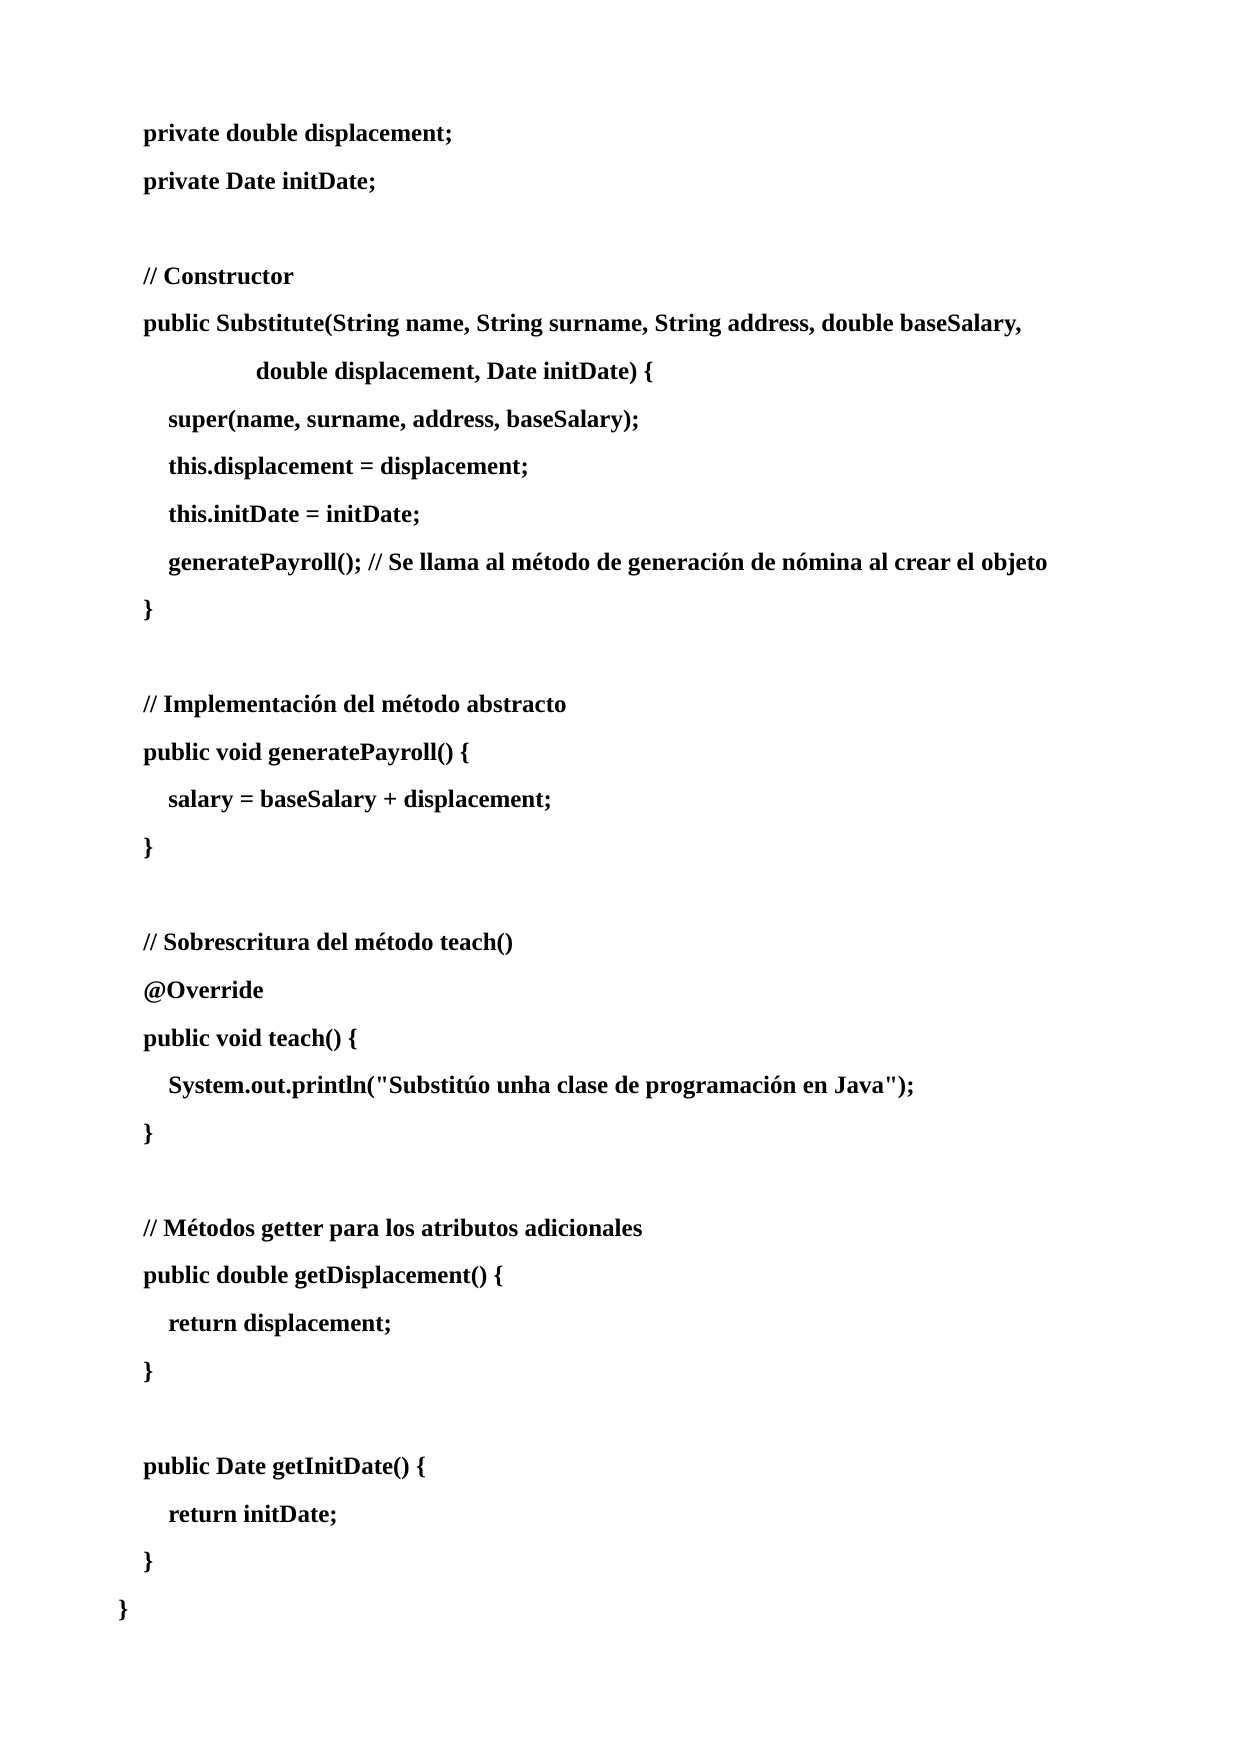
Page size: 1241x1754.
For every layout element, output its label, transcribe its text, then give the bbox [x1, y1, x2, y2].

text } [118, 594, 1122, 623]
text } [118, 1118, 1122, 1147]
text this.initDate = initDate; [118, 499, 1122, 528]
text private Date initDate; [118, 166, 1122, 194]
text // Implementación del método abstracto [118, 689, 1122, 718]
text this.displacement = displacement; [118, 451, 1122, 480]
text public double getDisplacement() { [118, 1261, 1122, 1289]
text } [118, 1594, 1122, 1623]
text // Métodos getter para los atributos adicionales [118, 1213, 1122, 1242]
text public Substitute(String name, String surname, String address, double baseSalary, [118, 308, 1122, 337]
text public Date getInitDate() { [118, 1451, 1122, 1480]
text double displacement, Date initDate) { [118, 356, 1122, 385]
text } [118, 1356, 1122, 1384]
text } [118, 1546, 1122, 1575]
text return displacement; [118, 1308, 1122, 1337]
text public void teach() { [118, 1023, 1122, 1051]
text private double displacement; [118, 118, 1122, 147]
text generatePayroll(); // Se llama al método de generación de nómina al crear el objeto [118, 547, 1122, 575]
text System.out.println("Substitúo unha clase de programación en Java"); [118, 1070, 1122, 1099]
text // Sobrescritura del método teach() [118, 927, 1122, 956]
text } [118, 832, 1122, 861]
text // Constructor [118, 261, 1122, 290]
text salary = baseSalary + displacement; [118, 784, 1122, 813]
text super(name, surname, address, baseSalary); [118, 404, 1122, 432]
text public void generatePayroll() { [118, 737, 1122, 766]
text return initDate; [118, 1499, 1122, 1527]
text @Override [118, 975, 1122, 1004]
